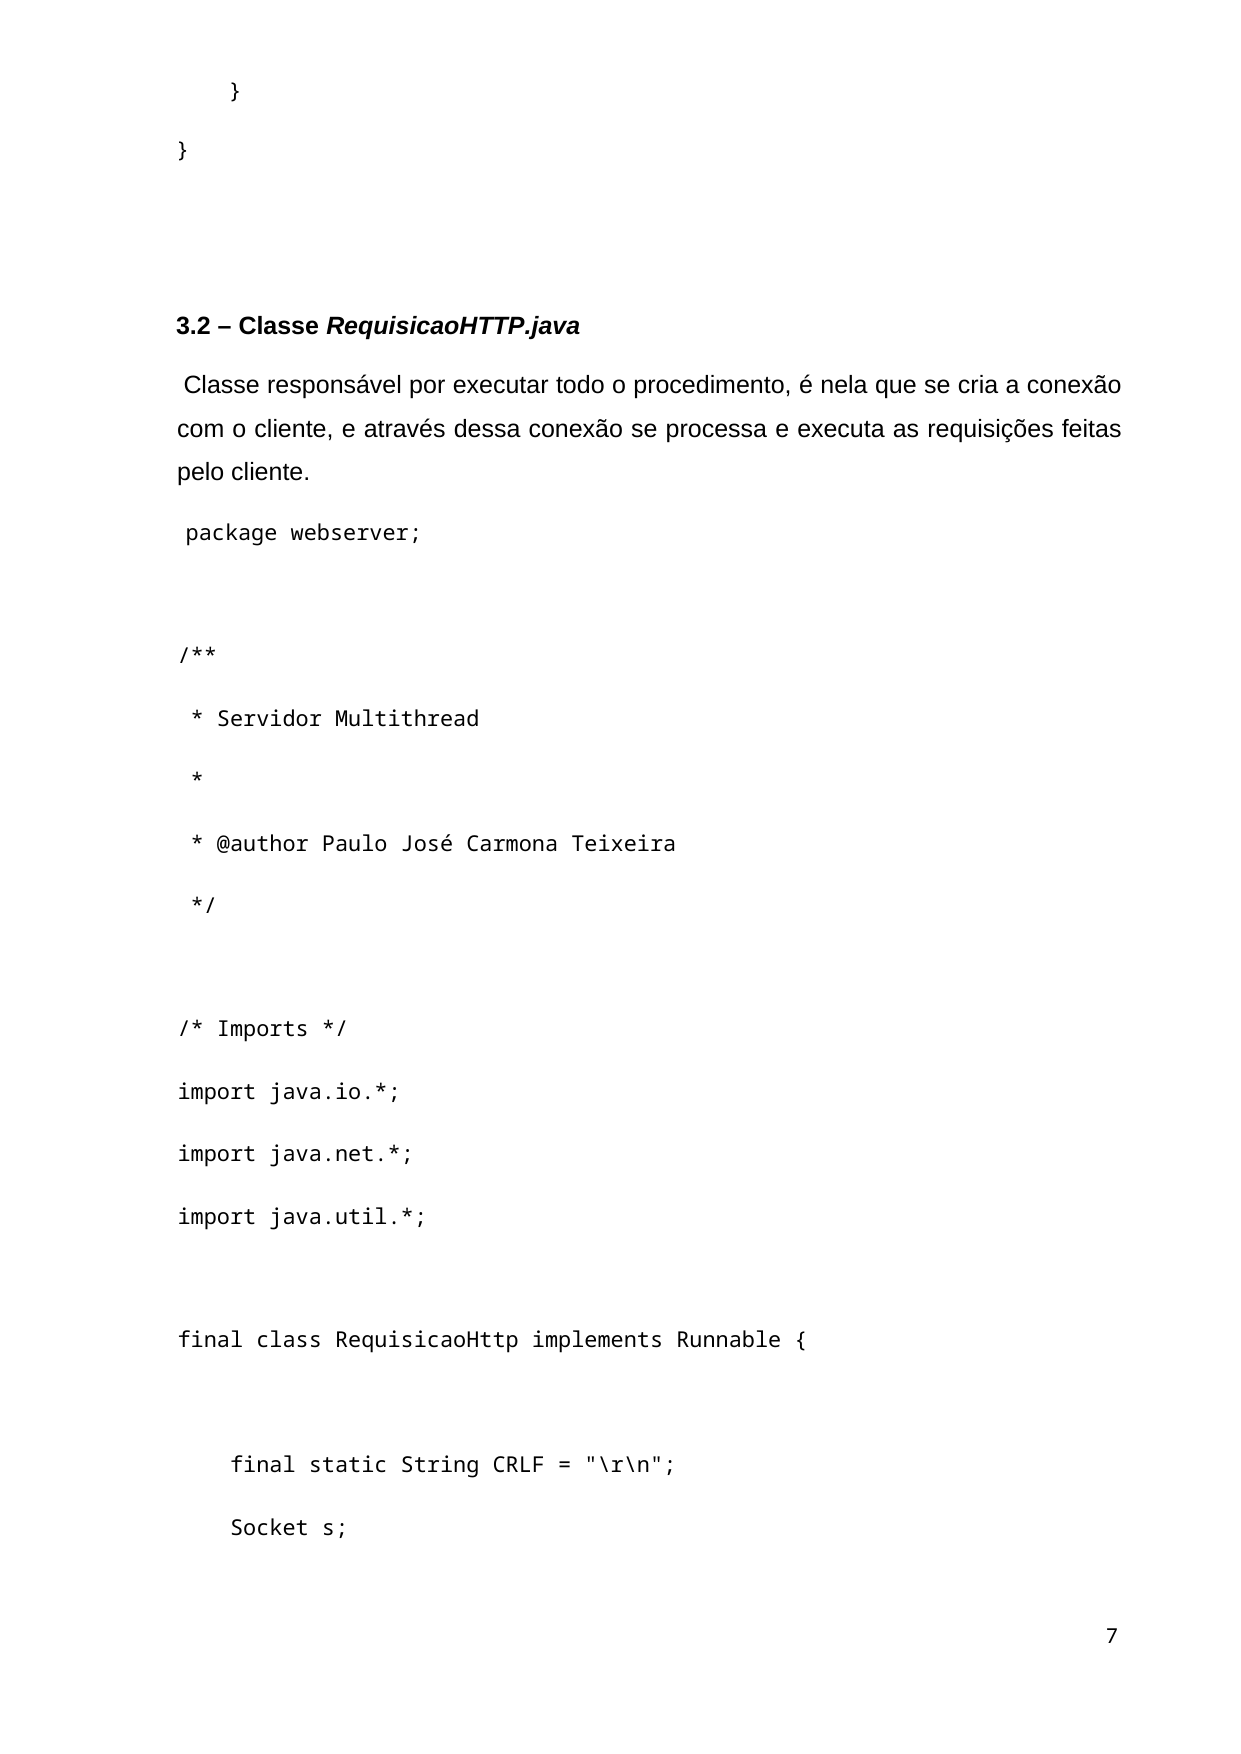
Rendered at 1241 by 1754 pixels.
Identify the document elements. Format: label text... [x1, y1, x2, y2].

text import java.io.*; [177, 1076, 1129, 1106]
text * @author Paulo José Carmona Teixeira [177, 828, 1129, 858]
text import java.net.*; [177, 1138, 1129, 1168]
text import java.util.*; [177, 1201, 1129, 1231]
text } [176, 134, 1092, 164]
text Classe responsável por executar todo o procedimento, é nela que se cria a conexão com o cliente, e através dessa conexão se processa e executa as requisições feitas pelo cliente. [176, 371, 1123, 486]
text * [177, 765, 1129, 795]
text package webserver; [177, 513, 1129, 547]
text final class RequisicaoHttp implements Runnable { [177, 1324, 1129, 1354]
text */ [177, 890, 1129, 920]
text * Servidor Multithread [177, 703, 1129, 733]
text final static String CRLF = "\r\n"; [177, 1449, 1129, 1479]
text /* Imports */ [177, 1013, 1129, 1043]
text } [176, 75, 1092, 105]
text Socket s; [177, 1511, 1129, 1541]
text /** [177, 640, 1129, 670]
subtitle – Classe RequisicaoHTTP.java [176, 311, 1129, 339]
